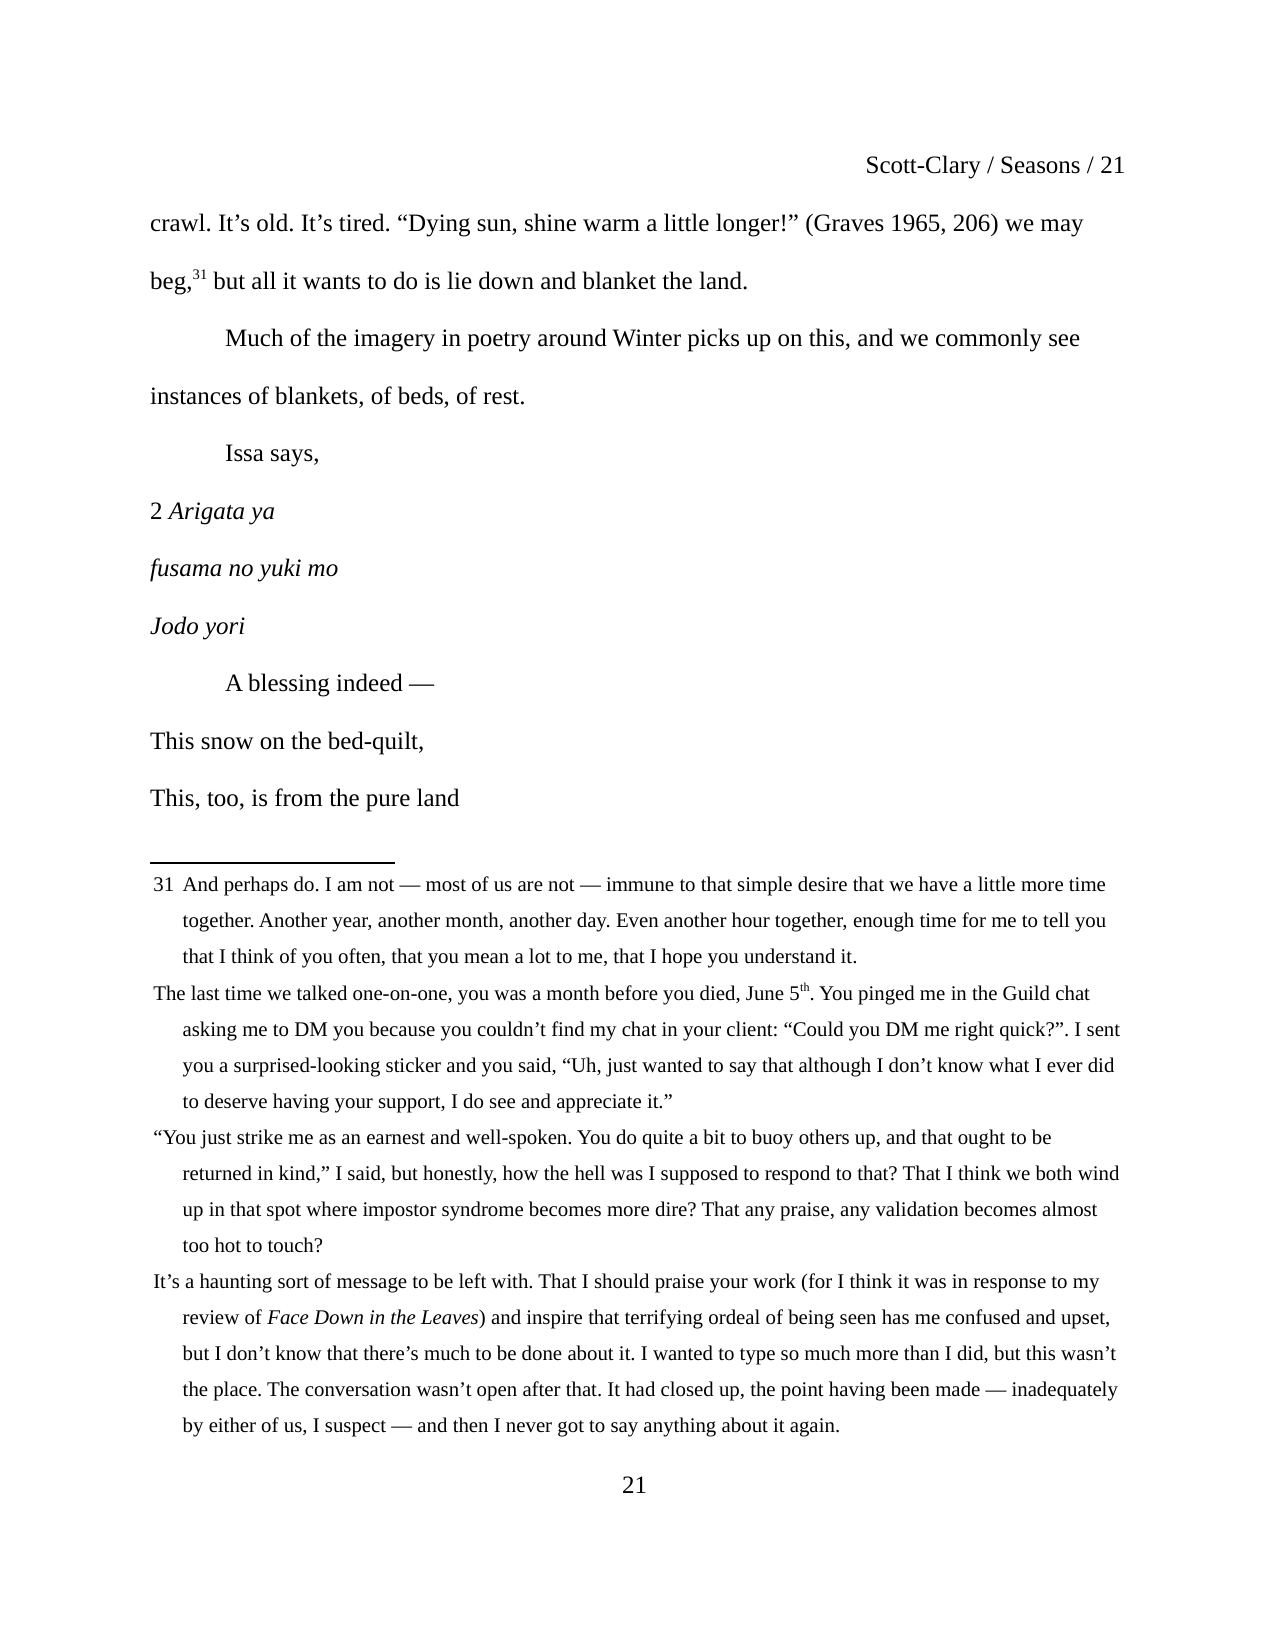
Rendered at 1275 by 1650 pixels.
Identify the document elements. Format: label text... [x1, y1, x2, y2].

text The last time we talked one-on-one, you was a month before you died, June 5th. You pinged me in the Guild chat asking me to DM you because you couldn’t find my chat in your client: “Could you DM me right quick?”. I sent you a surprised-looking sticker and you said, “Uh, just wanted to say that although I don’t know what I ever did to deserve having your support, I do see and appreciate it.” [150, 977, 1125, 1113]
text And perhaps do. I am not — most of us are not — immune to that simple desire that we have a little more time together. Another year, another month, another day. Even another hour together, enough time for me to tell you that I think of you often, that you mean a lot to me, that I hope you understand it. [150, 869, 1125, 968]
text crawl. It’s old. It’s tired. “Dying sun, shine warm a little longer!” (Graves 1965, 206) we may beg, but all it wants to do is lie down and blanket the land. [150, 208, 1125, 294]
text Much of the imagery in poetry around Winter picks up on this, and we commonly see instances of blankets, of beds, of rest. [150, 323, 1125, 409]
text “You just strike me as an earnest and well-spoken. You do quite a bit to buoy others up, and that ought to be returned in kind,” I said, but honestly, how the hell was I supposed to respond to that? That I think we both wind up in that spot where impostor syndrome becomes more dire? That any praise, any validation becomes almost too hot to touch? [150, 1122, 1125, 1257]
text It’s a haunting sort of message to be left with. That I should praise your work (for I think it was in response to my review of Face Down in the Leaves) and inspire that terrifying ordeal of being seen has me confused and upset, but I don’t know that there’s much to be done about it. I wanted to type so much more than I did, but this wasn’t the place. The conversation wasn’t open after that. It had closed up, the point having been made — inadequately by either of us, I suspect — and then I never got to say anything about it again. [150, 1266, 1125, 1440]
text Issa says, [150, 438, 1125, 467]
text 2 Arigata ya fusama no yuki mo Jodo yori [150, 496, 1125, 639]
text A blessing indeed — This snow on the bed-quilt, This, too, is from the pure land [150, 668, 1125, 812]
